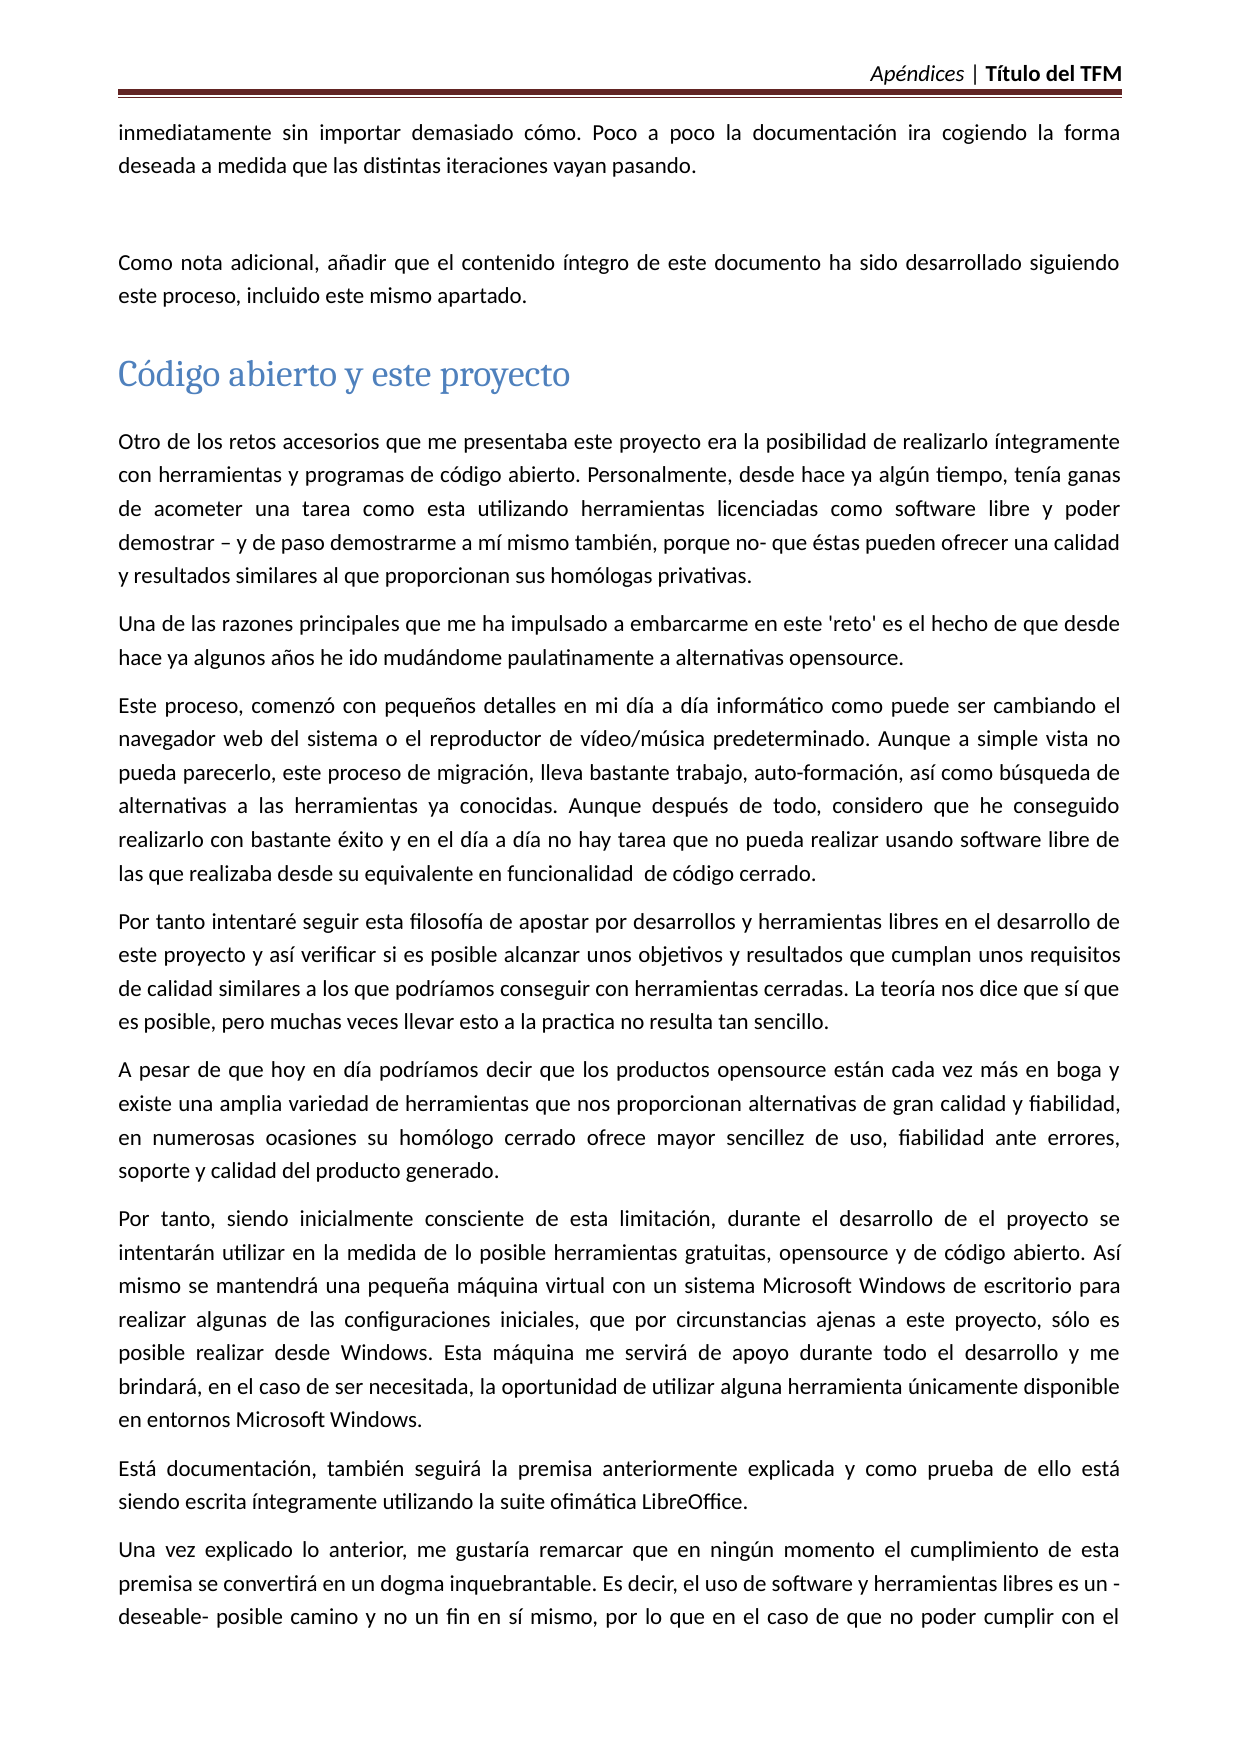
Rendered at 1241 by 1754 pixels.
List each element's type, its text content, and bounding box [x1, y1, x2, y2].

text A pesar de que hoy en día podríamos decir que los productos opensource están cada vez más en boga y existe una amplia variedad de herramientas que nos proporcionan alternativas de gran calidad y fiabilidad, en numerosas ocasiones su homólogo cerrado ofrece mayor sencillez de uso, fiabilidad ante errores, soporte y calidad del producto generado. [118, 1056, 1122, 1184]
text Está documentación, también seguirá la premisa anteriormente explicada y como prueba de ello está siendo escrita íntegramente utilizando la suite ofimática LibreOffice. [118, 1454, 1122, 1515]
text Una vez explicado lo anterior, me gustaría remarcar que en ningún momento el cumplimiento de esta premisa se convertirá en un dogma inquebrantable. Es decir, el uso de software y herramientas libres es un -deseable- posible camino y no un fin en sí mismo, por lo que en el caso de que no poder cumplir con el [118, 1535, 1122, 1631]
text Por tanto intentaré seguir esta filosofía de apostar por desarrollos y herramientas libres en el desarrollo de este proyecto y así verificar si es posible alcanzar unos objetivos y resultados que cumplan unos requisitos de calidad similares a los que podríamos conseguir con herramientas cerradas. La teoría nos dice que sí que es posible, pero muchas veces llevar esto a la practica no resulta tan sencillo. [118, 907, 1122, 1036]
text Este proceso, comenzó con pequeños detalles en mi día a día informático como puede ser cambiando el navegador web del sistema o el reproductor de vídeo/música predeterminado. Aunque a simple vista no pueda parecerlo, este proceso de migración, lleva bastante trabajo, auto-formación, así como búsqueda de alternativas a las herramientas ya conocidas. Aunque después de todo, considero que he conseguido realizarlo con bastante éxito y en el día a día no hay tarea que no pueda realizar usando software libre de las que realizaba desde su equivalente en funcionalidad de código cerrado. [118, 691, 1122, 887]
text Por tanto, siendo inicialmente consciente de esta limitación, durante el desarrollo de el proyecto se intentarán utilizar en la medida de lo posible herramientas gratuitas, opensource y de código abierto. Así mismo se mantendrá una pequeña máquina virtual con un sistema Microsoft Windows de escritorio para realizar algunas de las configuraciones iniciales, que por circunstancias ajenas a este proyecto, sólo es posible realizar desde Windows. Esta máquina me servirá de apoyo durante todo el desarrollo y me brindará, en el caso de ser necesitada, la oportunidad de utilizar alguna herramienta únicamente disponible en entornos Microsoft Windows. [118, 1204, 1122, 1434]
text inmediatamente sin importar demasiado cómo. Poco a poco la documentación ira cogiendo la forma deseada a medida que las distintas iteraciones vayan pasando. [118, 118, 1122, 180]
subtitle Código abierto y este proyecto [118, 352, 1122, 396]
text Otro de los retos accesorios que me presentaba este proyecto era la posibilidad de realizarlo íntegramente con herramientas y programas de código abierto. Personalmente, desde hace ya algún tiempo, tenía ganas de acometer una tarea como esta utilizando herramientas licenciadas como software libre y poder demostrar – y de paso demostrarme a mí mismo también, porque no- que éstas pueden ofrecer una calidad y resultados similares al que proporcionan sus homólogas privativas. [118, 427, 1122, 589]
text Como nota adicional, añadir que el contenido íntegro de este documento ha sido desarrollado siguiendo este proceso, incluido este mismo apartado. [118, 248, 1122, 309]
text Una de las razones principales que me ha impulsado a embarcarme en este 'reto' es el hecho de que desde hace ya algunos años he ido mudándome paulatinamente a alternativas opensource. [118, 609, 1122, 671]
